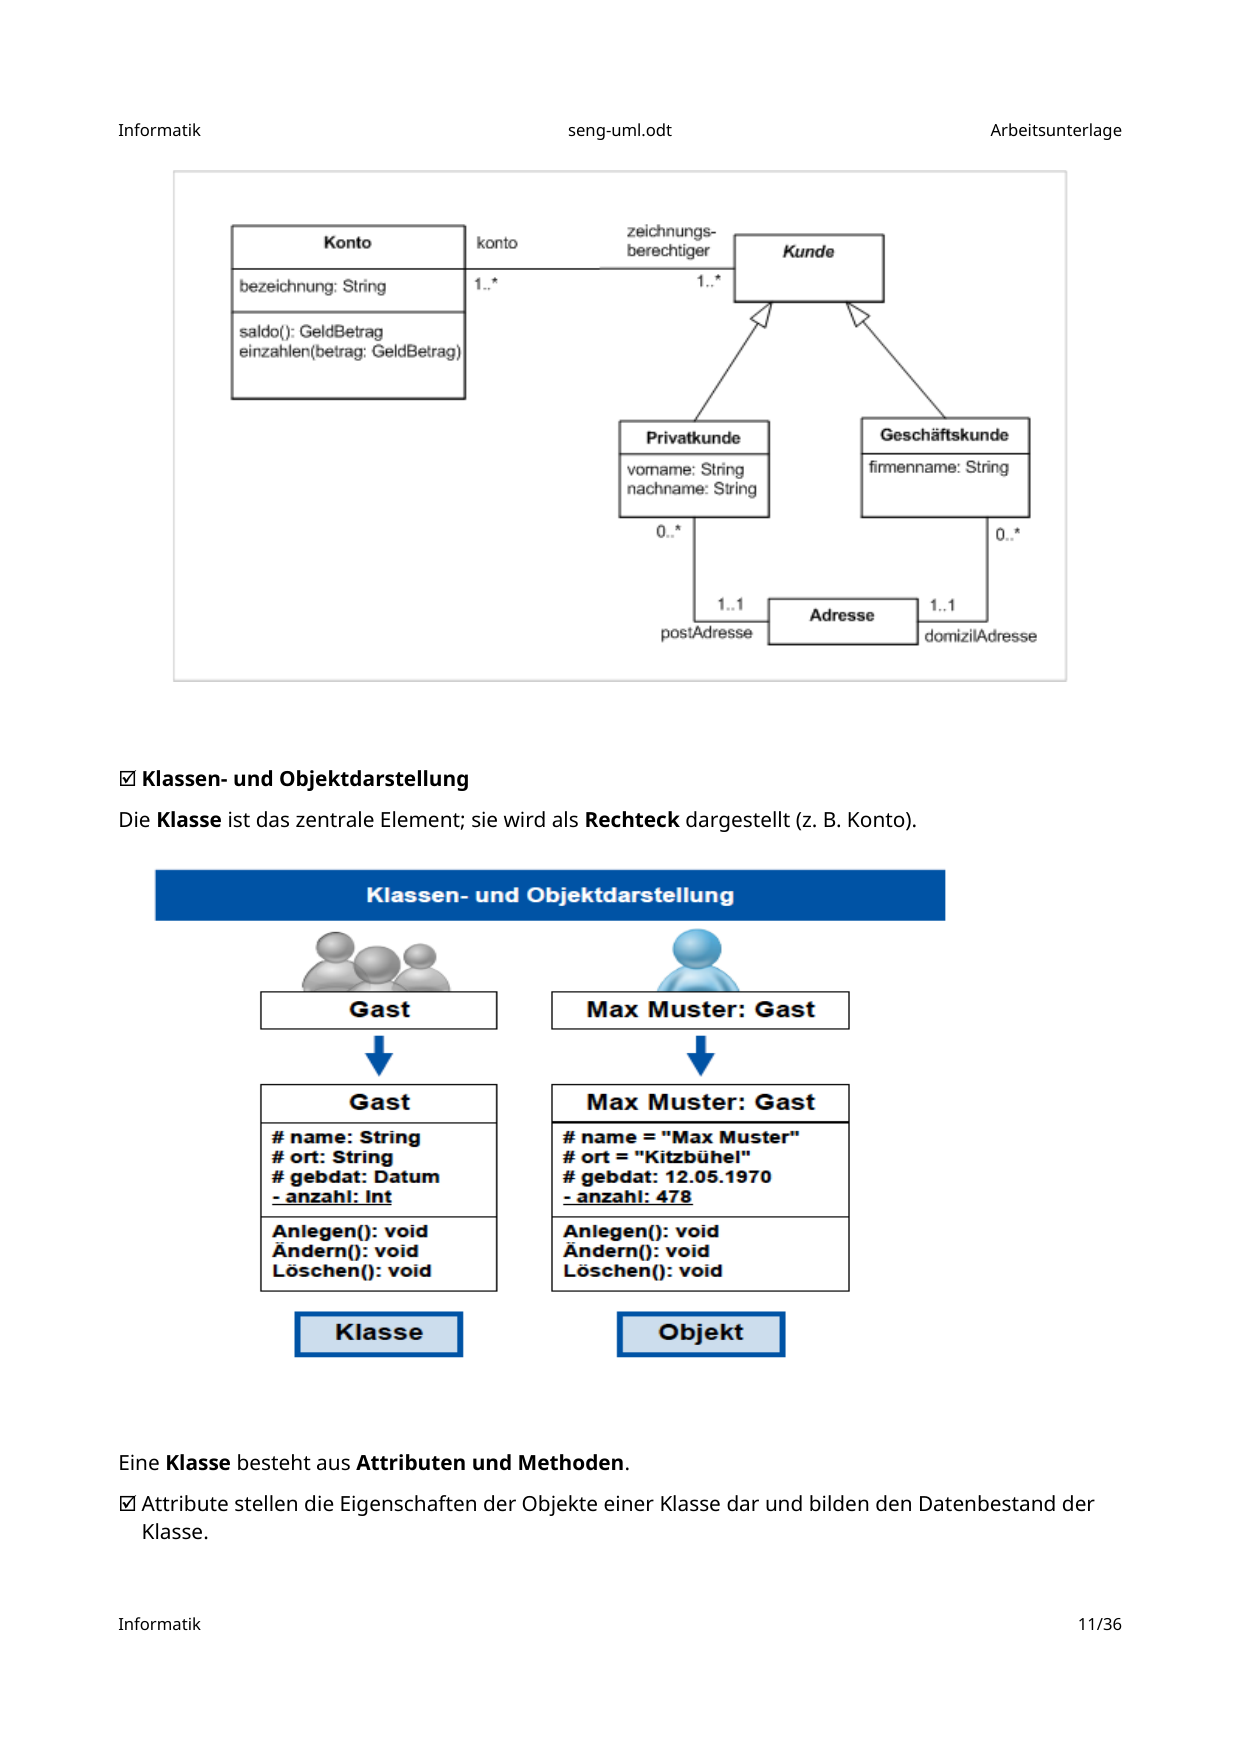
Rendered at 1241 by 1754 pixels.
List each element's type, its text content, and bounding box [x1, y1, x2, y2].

picture [172, 170, 1068, 682]
list Attribute stellen die Eigenschaften der Objekte einer Klasse dar und bilden den Datenbestand der Klasse. [118, 1489, 1122, 1546]
text Die Klasse ist das zentrale Element; sie wird als Rechteck dargestellt (z. B. Konto). [118, 805, 1122, 833]
text Eine Klasse besteht aus Attributen und Methoden. [118, 1448, 1122, 1476]
list Klassen- und Objektdarstellung [118, 764, 1122, 792]
picture [151, 865, 950, 1366]
